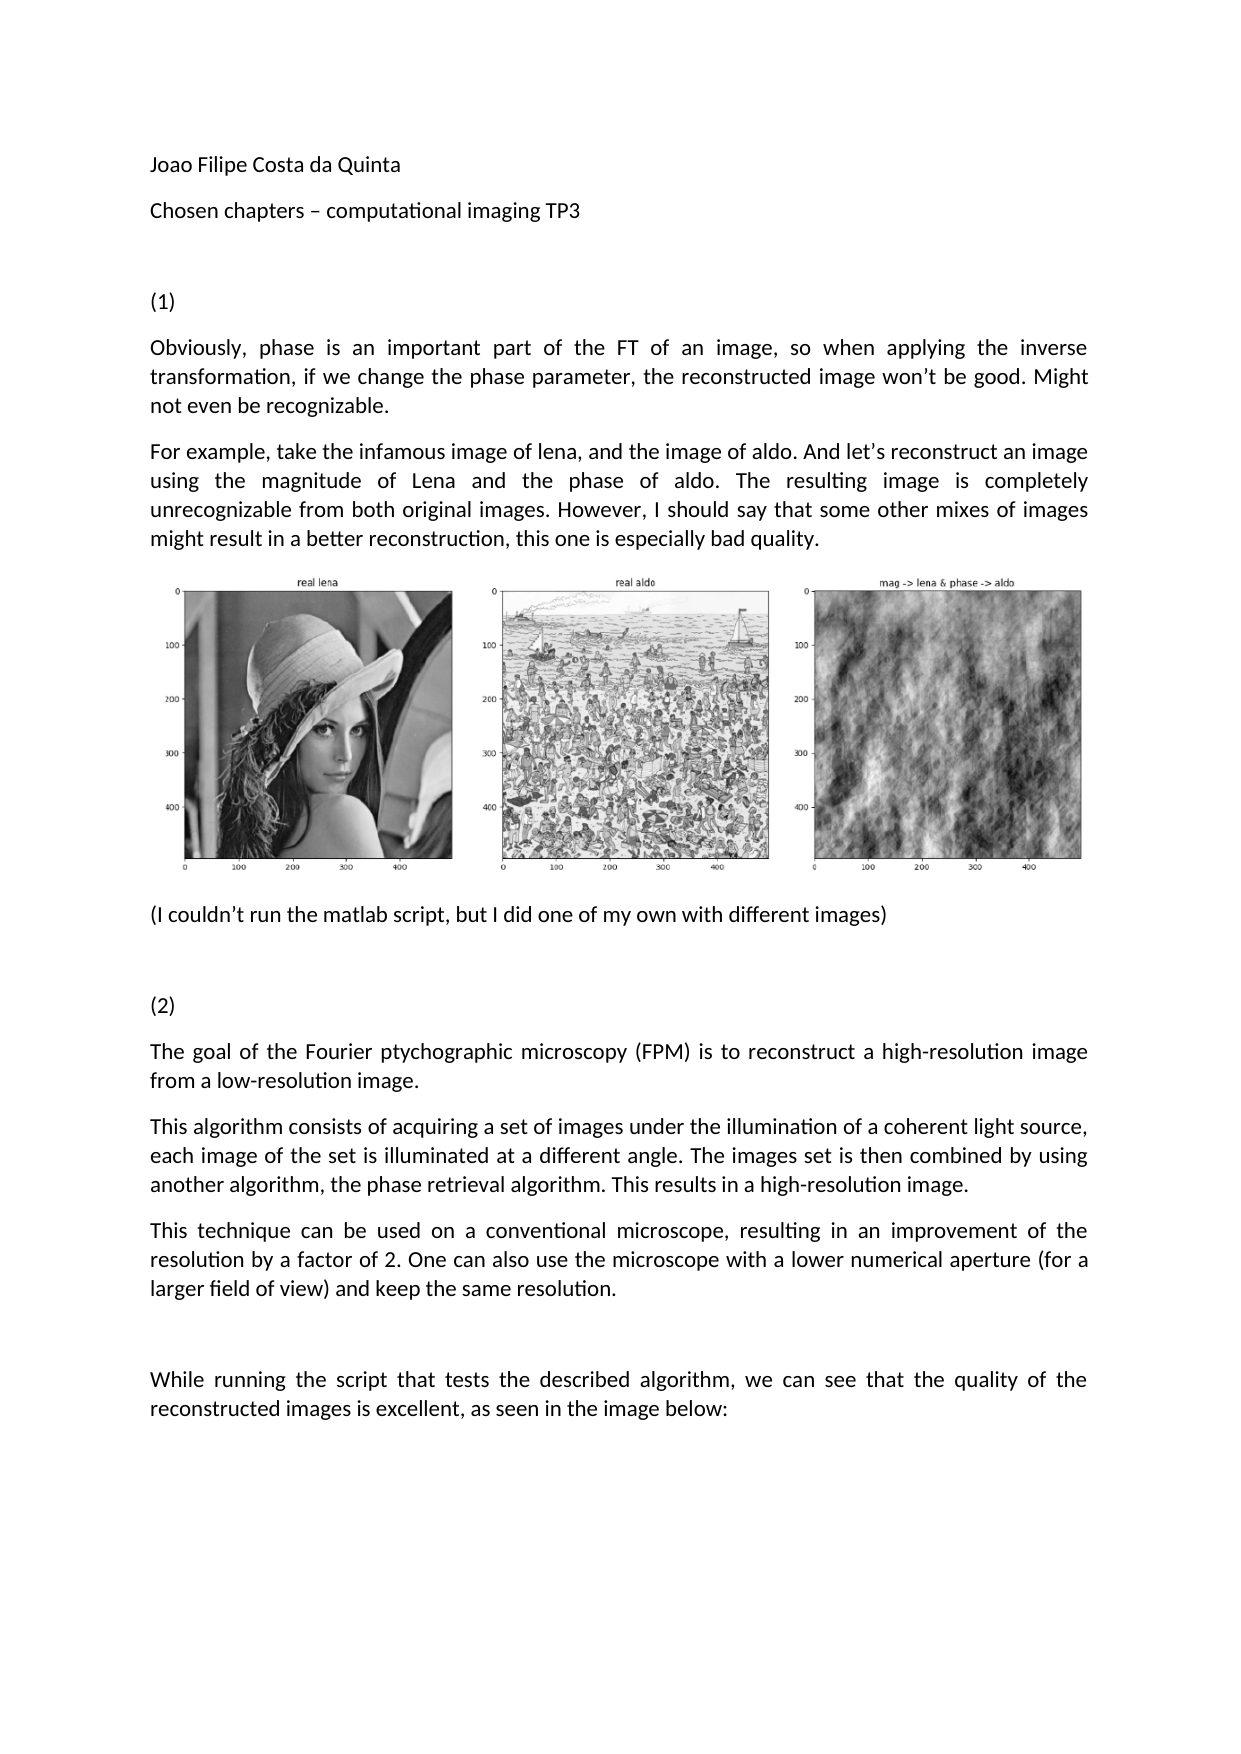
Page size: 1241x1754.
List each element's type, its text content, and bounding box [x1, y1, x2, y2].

text Joao Filipe Costa da Quinta [150, 150, 1090, 178]
text The goal of the Fourier ptychographic microscopy (FPM) is to reconstruct a high-resolution image from a low-resolution image. [150, 1037, 1090, 1094]
text For example, take the infamous image of lena, and the image of aldo. And let’s reconstruct an image using the magnitude of Lena and the phase of aldo. The resulting image is completely unrecognizable from both original images. However, I should say that some other mixes of images might result in a better reconstruction, this one is especially bad quality. [150, 437, 1090, 552]
text (2) [150, 991, 1090, 1019]
text Chosen chapters – computational imaging TP3 [150, 196, 1090, 224]
text This algorithm consists of acquiring a set of images under the illumination of a coherent light source, each image of the set is illuminated at a different angle. The images set is then combined by using another algorithm, the phase retrieval algorithm. This results in a high-resolution image. [150, 1112, 1090, 1198]
text Obviously, phase is an important part of the FT of an image, so when applying the inverse transformation, if we change the phase parameter, the reconstructed image won’t be good. Might not even be recognizable. [150, 333, 1090, 419]
text This technique can be used on a conventional microscope, resulting in an improvement of the resolution by a factor of 2. One can also use the microscope with a lower numerical aperture (for a larger field of view) and keep the same resolution. [150, 1216, 1090, 1302]
text While running the script that tests the described algorithm, we can see that the quality of the reconstructed images is excellent, as seen in the image below: [150, 1365, 1090, 1422]
text (I couldn’t run the matlab script, but I did one of my own with different images) [150, 900, 1090, 928]
text (1) [150, 287, 1090, 315]
